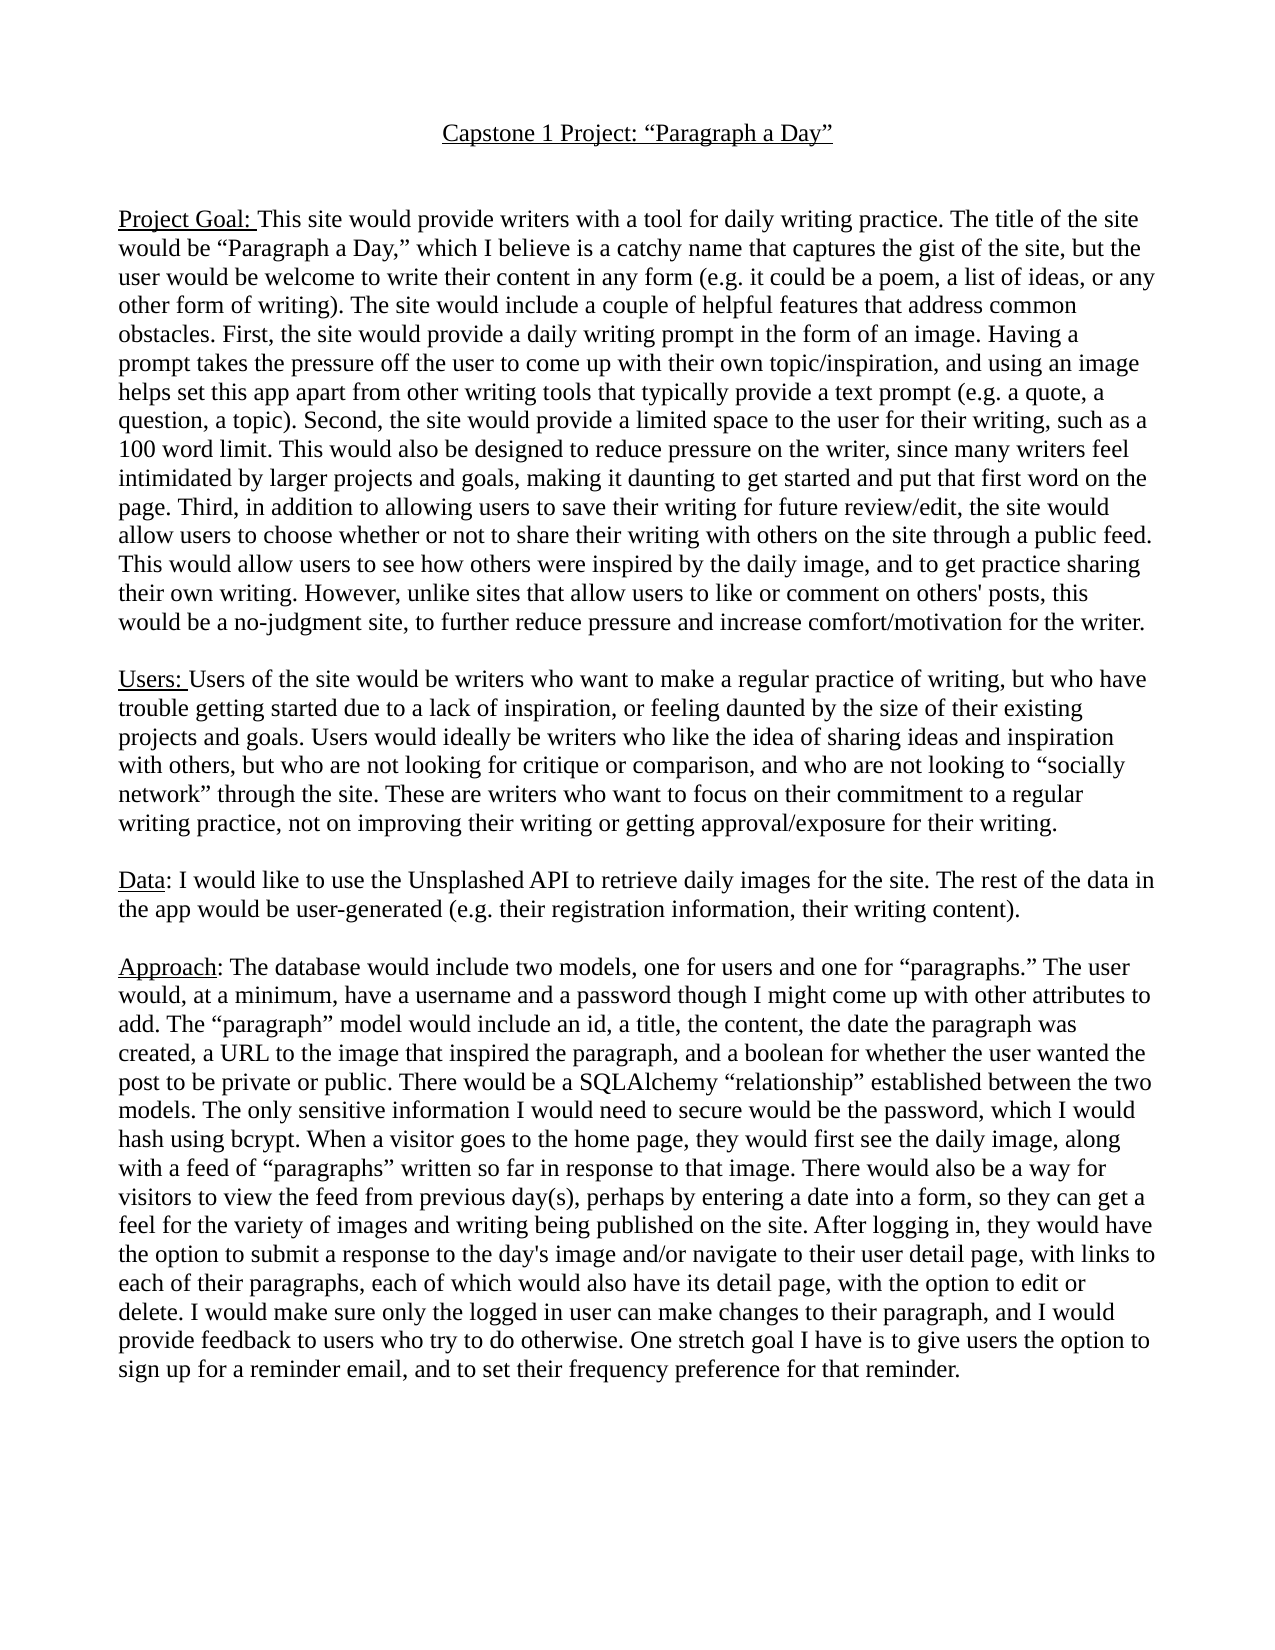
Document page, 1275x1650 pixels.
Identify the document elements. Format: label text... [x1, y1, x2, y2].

text Approach: The database would include two models, one for users and one for “paragraphs.” The user would, at a minimum, have a username and a password though I might come up with other attributes to add. The “paragraph” model would include an id, a title, the content, the date the paragraph was created, a URL to the image that inspired the paragraph, and a boolean for whether the user wanted the post to be private or public. There would be a SQLAlchemy “relationship” established between the two models. The only sensitive information I would need to secure would be the password, which I would hash using bcrypt. When a visitor goes to the home page, they would first see the daily image, along with a feed of “paragraphs” written so far in response to that image. There would also be a way for visitors to view the feed from previous day(s), perhaps by entering a date into a form, so they can get a feel for the variety of images and writing being published on the site. After logging in, they would have the option to submit a response to the day's image and/or navigate to their user detail page, with links to each of their paragraphs, each of which would also have its detail page, with the option to edit or delete. I would make sure only the logged in user can make changes to their paragraph, and I would provide feedback to users who try to do otherwise. One stretch goal I have is to give users the option to sign up for a reminder email, and to set their frequency preference for that reminder. [118, 952, 1157, 1383]
text Project Goal: This site would provide writers with a tool for daily writing practice. The title of the site would be “Paragraph a Day,” which I believe is a catchy name that captures the gist of the site, but the user would be welcome to write their content in any form (e.g. it could be a poem, a list of ideas, or any other form of writing). The site would include a couple of helpful features that address common obstacles. First, the site would provide a daily writing prompt in the form of an image. Having a prompt takes the pressure off the user to come up with their own topic/inspiration, and using an image helps set this app apart from other writing tools that typically provide a text prompt (e.g. a quote, a question, a topic). Second, the site would provide a limited space to the user for their writing, such as a 100 word limit. This would also be designed to reduce pressure on the writer, since many writers feel intimidated by larger projects and goals, making it daunting to get started and put that first word on the page. Third, in addition to allowing users to save their writing for future review/edit, the site would allow users to choose whether or not to share their writing with others on the site through a public feed. This would allow users to see how others were inspired by the daily image, and to get practice sharing their own writing. However, unlike sites that allow users to like or comment on others' posts, this would be a no-judgment site, to further reduce pressure and increase comfort/motivation for the writer. [118, 204, 1157, 636]
text Data: I would like to use the Unsplashed API to retrieve daily images for the site. The rest of the data in the app would be user-generated (e.g. their registration information, their writing content). [118, 866, 1157, 923]
text Capstone 1 Project: “Paragraph a Day” [118, 118, 1157, 147]
text Users: Users of the site would be writers who want to make a regular practice of writing, but who have trouble getting started due to a lack of inspiration, or feeling daunted by the size of their existing projects and goals. Users would ideally be writers who like the idea of sharing ideas and inspiration with others, but who are not looking for critique or comparison, and who are not looking to “socially network” through the site. These are writers who want to focus on their commitment to a regular writing practice, not on improving their writing or getting approval/exposure for their writing. [118, 664, 1157, 837]
